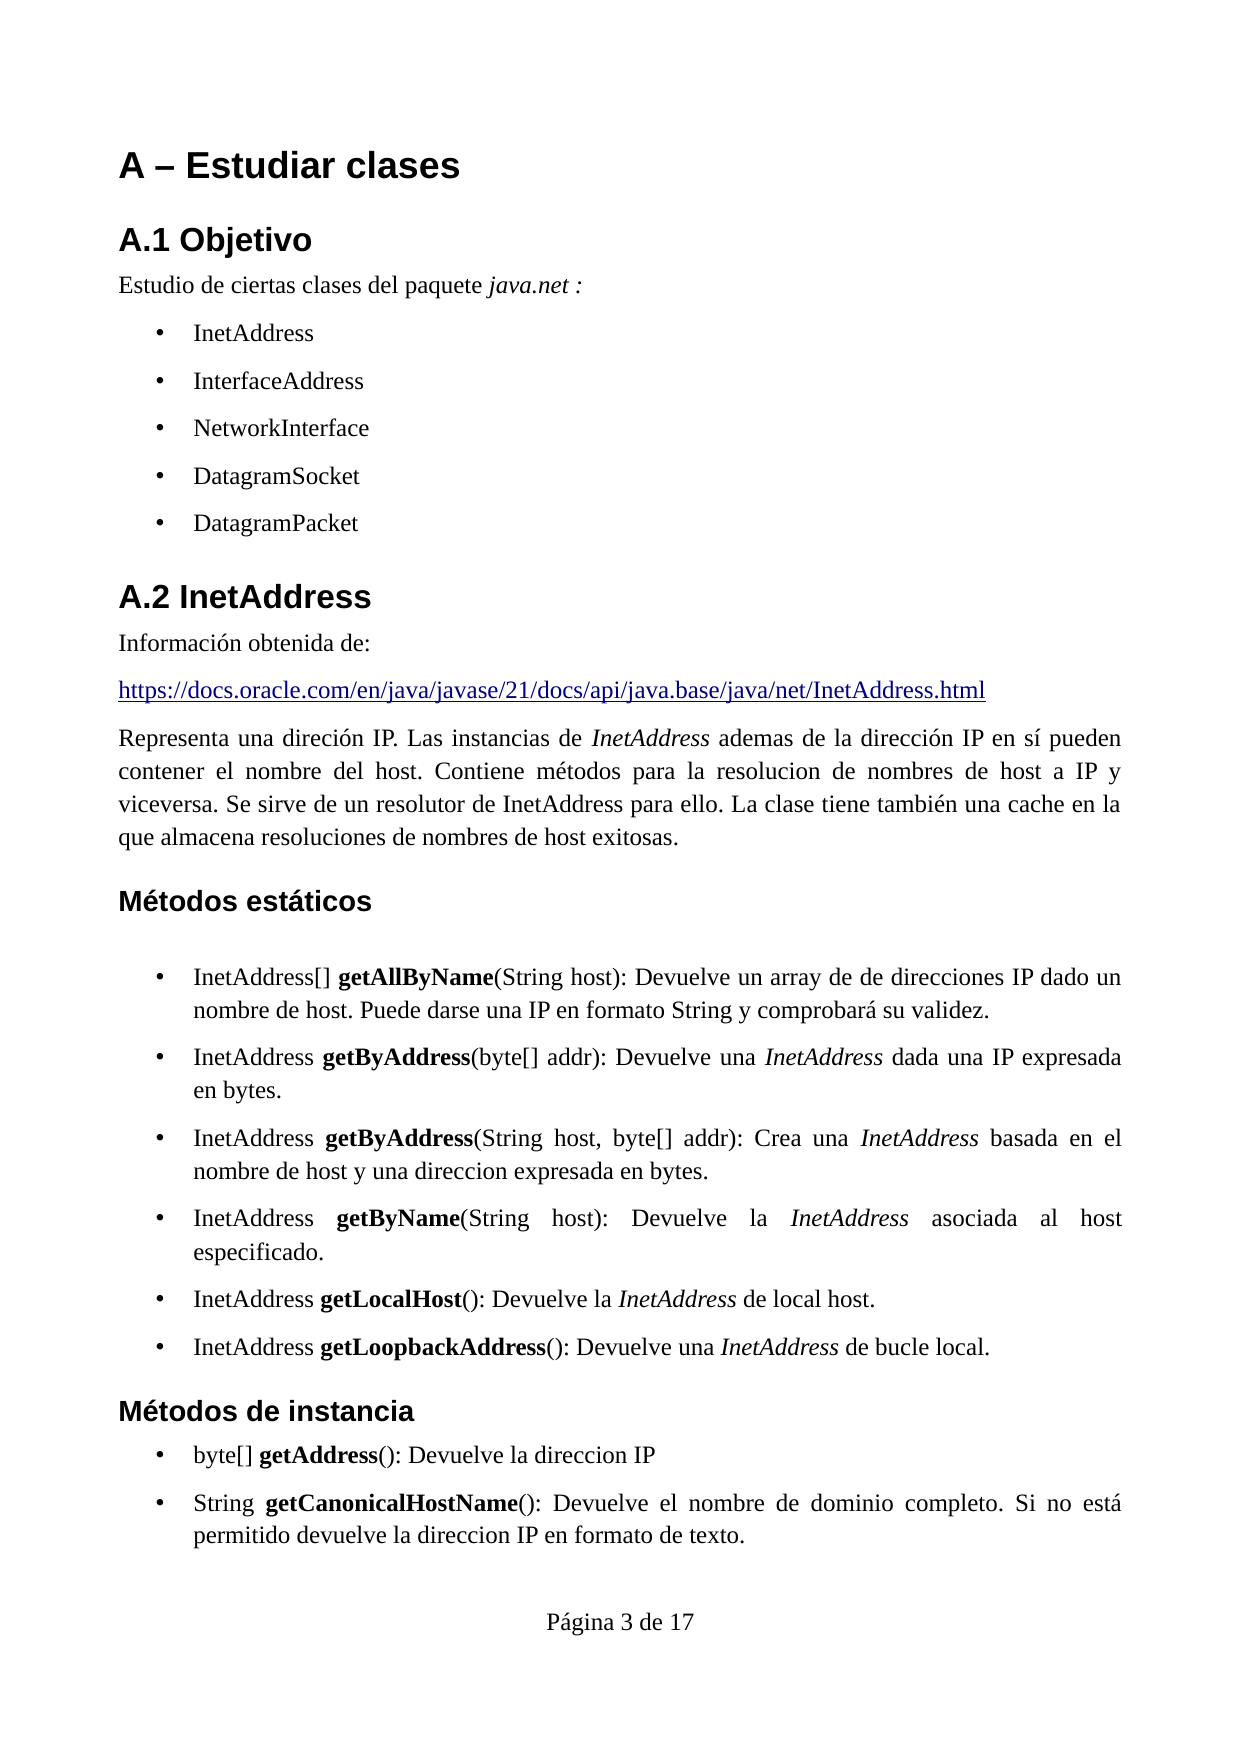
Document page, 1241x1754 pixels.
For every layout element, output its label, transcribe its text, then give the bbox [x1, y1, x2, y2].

list InterfaceAddress [156, 366, 1122, 394]
list InetAddress getLoopbackAddress(): Devuelve una InetAddress de bucle local. [156, 1332, 1122, 1361]
list InetAddress [156, 318, 1122, 347]
list NetworkInterface [156, 413, 1122, 442]
subtitle A – Estudiar clases [118, 143, 1122, 186]
subtitle A.1 Objetivo [118, 219, 1122, 258]
list InetAddress getByAddress(String host, byte[] addr): Crea una InetAddress basada en el nombre de host y una direccion expresada en bytes. [156, 1123, 1122, 1185]
text Representa una direción IP. Las instancias de InetAddress ademas de la dirección IP en sí pueden contener el nombre del host. Contiene métodos para la resolucion de nombres de host a IP y viceversa. Se sirve de un resolutor de InetAddress para ello. La clase tiene también una cache en la que almacena resoluciones de nombres de host exitosas. [118, 723, 1122, 851]
list DatagramPacket [156, 508, 1122, 537]
list DatagramSocket [156, 461, 1122, 490]
subtitle A.2 InetAddress [118, 577, 1122, 615]
list InetAddress[] getAllByName(String host): Devuelve un array de de direcciones IP dado un nombre de host. Puede darse una IP en formato String y comprobará su validez. [156, 962, 1122, 1023]
text Estudio de ciertas clases del paquete java.net : [118, 271, 1122, 299]
list InetAddress getByName(String host): Devuelve la InetAddress asociada al host especificado. [156, 1203, 1122, 1265]
text https://docs.oracle.com/en/java/javase/21/docs/api/java.base/java/net/InetAddress.html [118, 676, 1122, 704]
list String getCanonicalHostName(): Devuelve el nombre de dominio completo. Si no está permitido devuelve la direccion IP en formato de texto. [156, 1488, 1122, 1549]
subtitle Métodos estáticos [118, 884, 1122, 918]
text Información obtenida de: [118, 628, 1122, 657]
list InetAddress getLocalHost(): Devuelve la InetAddress de local host. [156, 1284, 1122, 1313]
subtitle Métodos de instancia [118, 1394, 1122, 1427]
list byte[] getAddress(): Devuelve la direccion IP [156, 1440, 1122, 1469]
list InetAddress getByAddress(byte[] addr): Devuelve una InetAddress dada una IP expresada en bytes. [156, 1042, 1122, 1104]
